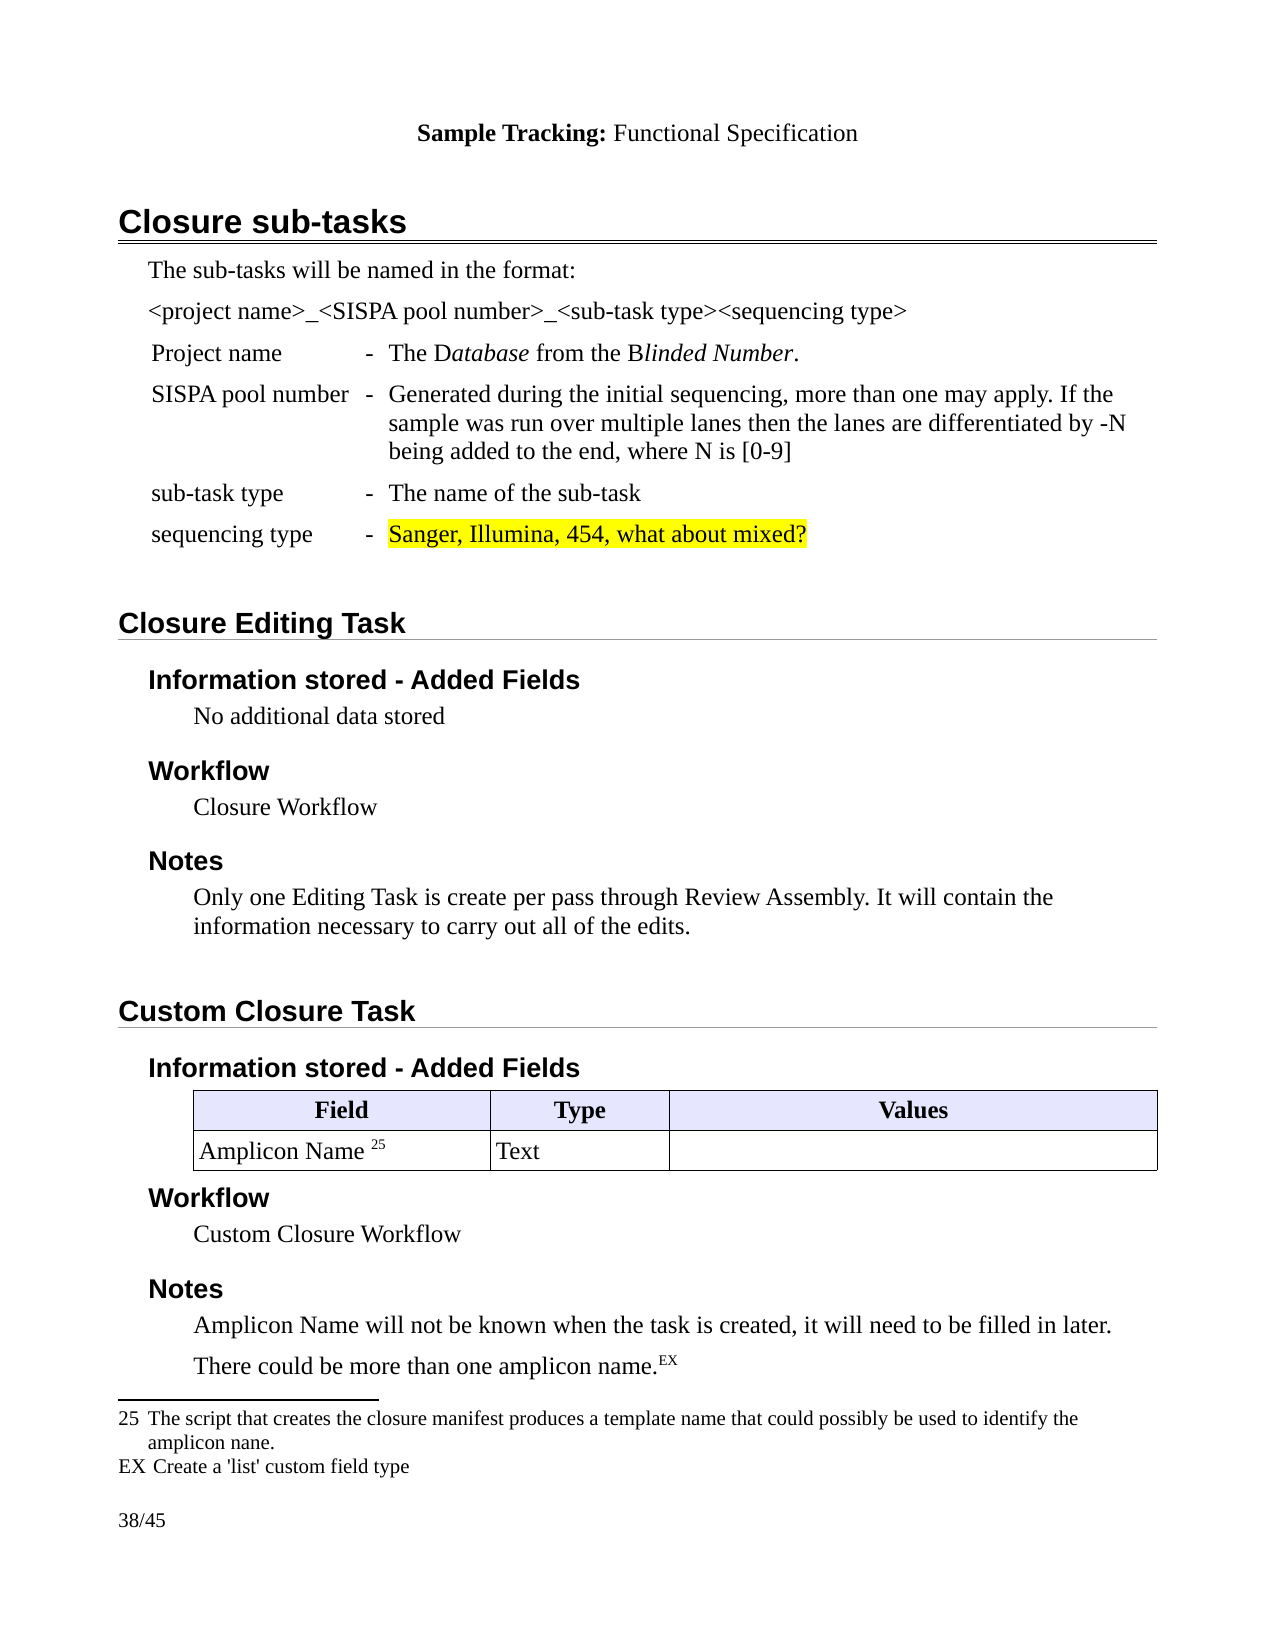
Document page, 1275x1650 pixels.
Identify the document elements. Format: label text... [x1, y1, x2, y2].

subtitle Closure Editing Task [118, 606, 1157, 639]
text Project name - The Database from the Blinded Number. [151, 338, 1157, 366]
subtitle Custom Closure Task [118, 994, 1157, 1027]
text sub-task type - The name of the sub-task [151, 478, 1157, 506]
subtitle Notes [148, 1273, 1157, 1304]
text <project name>_<SISPA pool number>_<sub-task type><sequencing type> [148, 296, 1157, 325]
text There could be more than one amplicon name. [193, 1351, 1157, 1380]
table_cell Amplicon Name [194, 1131, 490, 1170]
text Custom Closure Workflow [193, 1219, 1157, 1248]
text Closure Workflow [193, 792, 1157, 821]
table_cell Text [491, 1131, 669, 1170]
text SISPA pool number - Generated during the initial sequencing, more than one may apply. If the sample was run over multiple lanes then the lanes are differentiated by -N being added to the end, where N is [0-9] [151, 379, 1157, 465]
table_header Type [491, 1091, 669, 1130]
text Create a 'list' custom field type [118, 1454, 1157, 1478]
subtitle Notes [148, 845, 1157, 876]
subtitle Information stored - Added Fields [148, 664, 1157, 695]
subtitle Information stored - Added Fields [148, 1052, 1157, 1083]
text Amplicon Name will not be known when the task is created, it will need to be filled in later. [193, 1310, 1157, 1339]
text The sub-tasks will be named in the format: [148, 255, 1157, 284]
table_header Values [670, 1091, 1157, 1130]
text No additional data stored [193, 701, 1157, 730]
subtitle Workflow [148, 755, 1157, 786]
text Only one Editing Task is create per pass through Review Assembly. It will contain the information necessary to carry out all of the edits. [193, 882, 1157, 940]
table_cell [670, 1131, 1157, 1170]
subtitle Closure sub-tasks [118, 202, 1157, 240]
subtitle Workflow [148, 1182, 1157, 1213]
table_header Field [194, 1091, 490, 1130]
text sequencing type - Sanger, Illumina, 454, what about mixed? [151, 519, 1157, 548]
